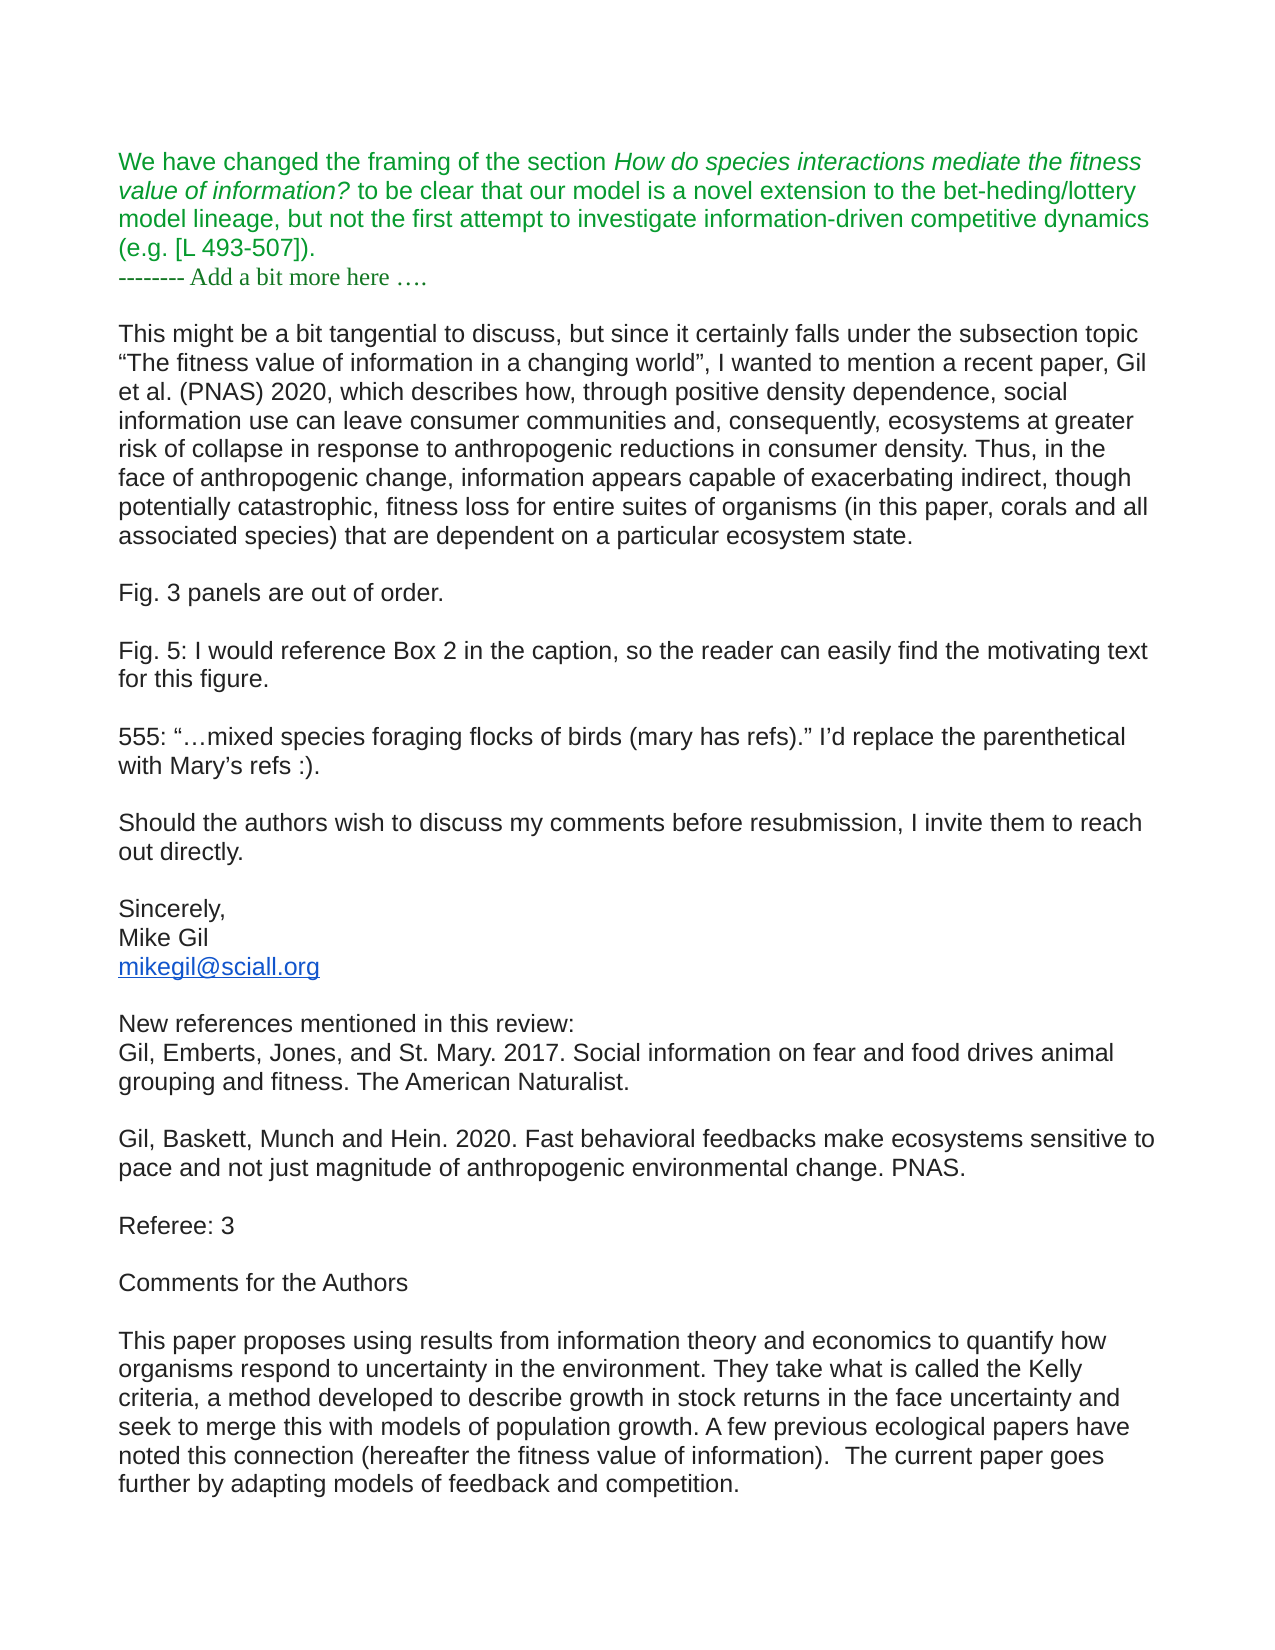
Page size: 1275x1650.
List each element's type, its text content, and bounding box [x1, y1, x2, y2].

text This might be a bit tangential to discuss, but since it certainly falls under the subsection topic “The fitness value of information in a changing world”, I wanted to mention a recent paper, Gil et al. (PNAS) 2020, which describes how, through positive density dependence, social information use can leave consumer communities and, consequently, ecosystems at greater risk of collapse in response to anthropogenic reductions in consumer density. Thus, in the face of anthropogenic change, information appears capable of exacerbating indirect, though potentially catastrophic, fitness loss for entire suites of organisms (in this paper, corals and all associated species) that are dependent on a particular ecosystem state. Fig. 3 panels are out of order. Fig. 5: I would reference Box 2 in the caption, so the reader can easily find the motivating text for this figure. 555: “…mixed species foraging flocks of birds (mary has refs).” I’d replace the parenthetical with Mary’s refs :). Should the authors wish to discuss my comments before resubmission, I invite them to reach out directly. Sincerely, Mike Gil mikegil@sciall.org New references mentioned in this review: Gil, Emberts, Jones, and St. Mary. 2017. Social information on fear and food drives animal grouping and fitness. The American Naturalist. Gil, Baskett, Munch and Hein. 2020. Fast behavioral feedbacks make ecosystems sensitive to pace and not just magnitude of anthropogenic environmental change. PNAS. Referee: 3 Comments for the Authors This paper proposes using results from information theory and economics to quantify how organisms respond to uncertainty in the environment. They take what is called the Kelly criteria, a method developed to describe growth in stock returns in the face uncertainty and seek to merge this with models of population growth. A few previous ecological papers have noted this connection (hereafter the fitness value of information). The current paper goes further by adapting models of feedback and competition. [118, 291, 1157, 1527]
text We have changed the framing of the section How do species interactions mediate the fitness value of information? to be clear that our model is a novel extension to the bet-heding/lottery model lineage, but not the first attempt to investigate information-driven competitive dynamics (e.g. [L 493-507]). [118, 147, 1157, 262]
text -------- Add a bit more here …. [118, 262, 1157, 291]
